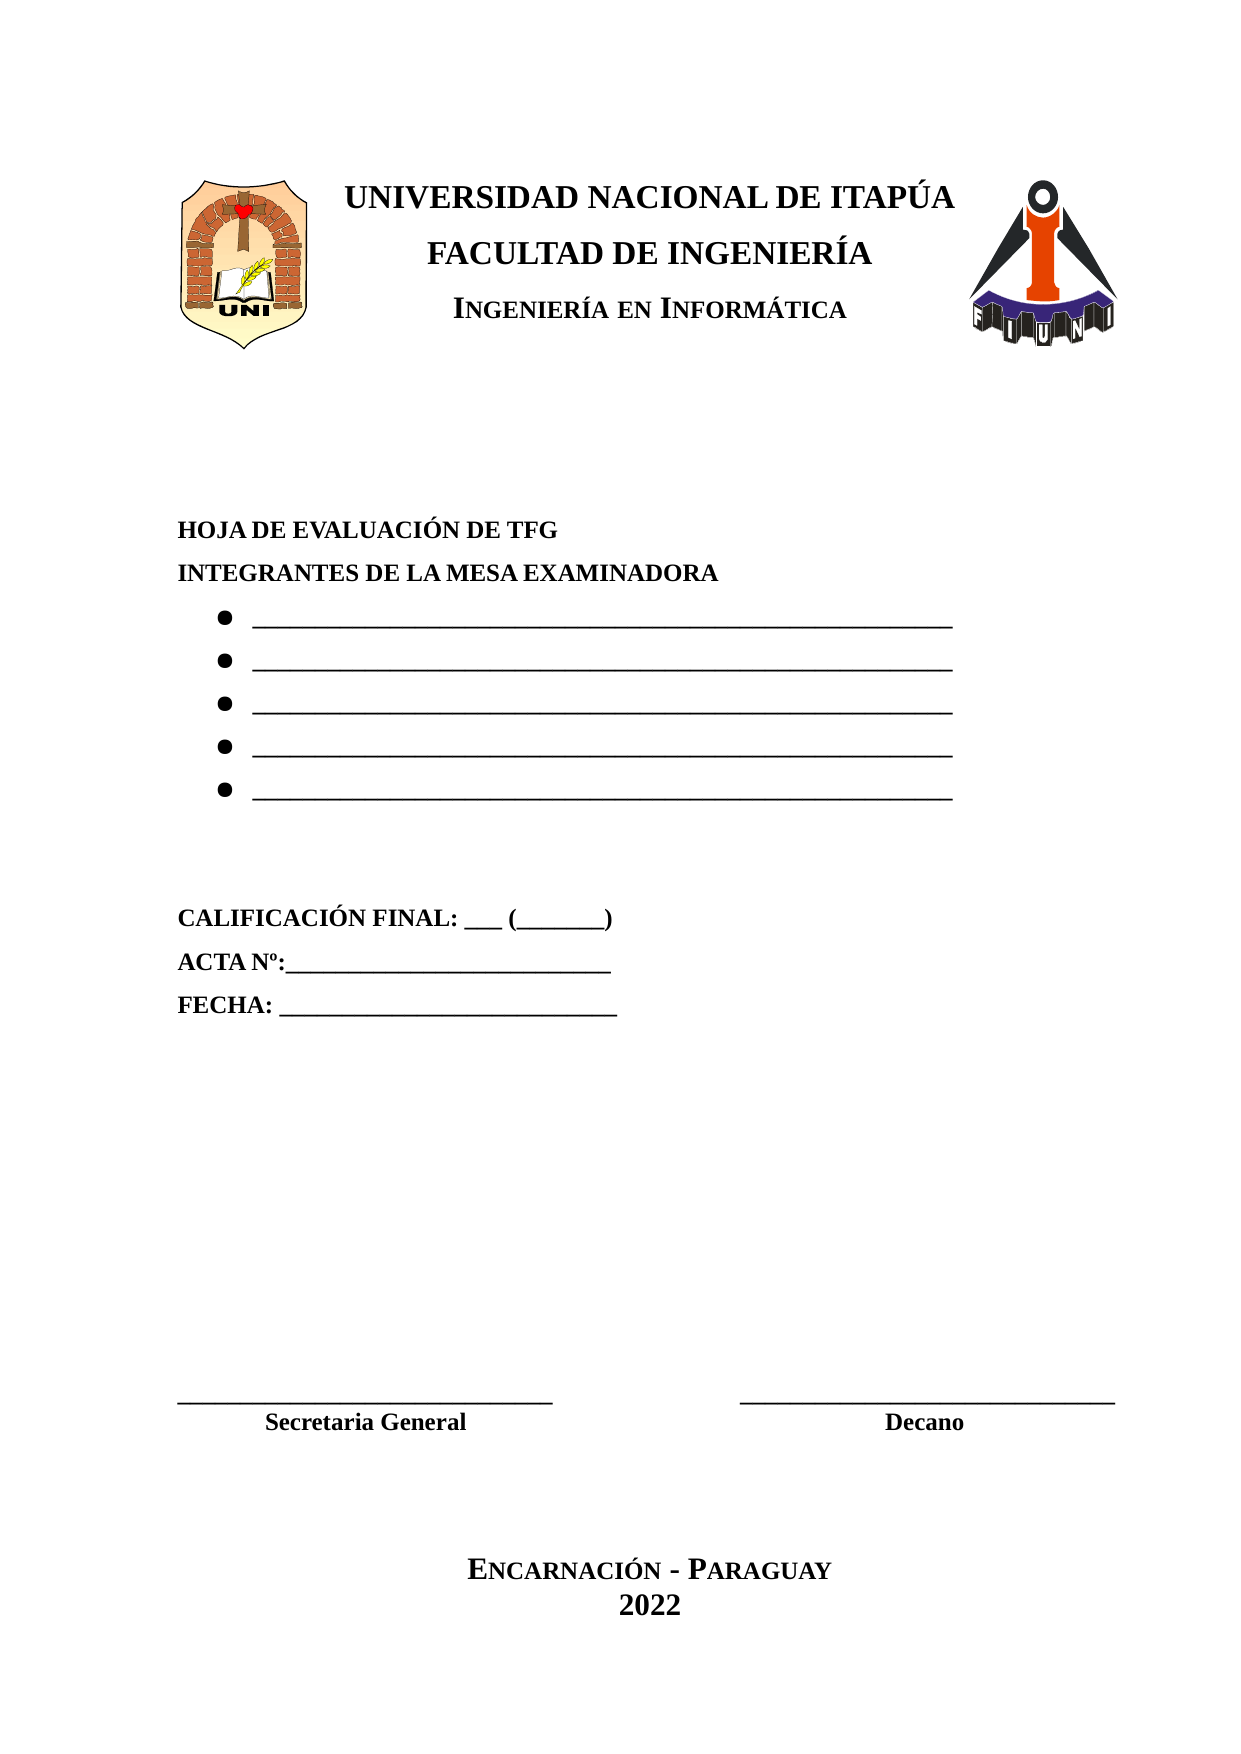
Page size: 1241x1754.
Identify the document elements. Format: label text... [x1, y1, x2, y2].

text HOJA DE EVALUACIÓN DE TFG [177, 515, 1122, 544]
text UNIVERSIDAD NACIONAL DE ITAPÚA [177, 177, 1122, 216]
list ________________________________________________________ [215, 731, 1122, 760]
list ________________________________________________________ [215, 688, 1122, 717]
text Ingeniería en Informática [294, 289, 1122, 325]
text Secretaria General Decano [177, 1407, 1122, 1435]
text CALIFICACIÓN FINAL: ___ (_______) [177, 903, 1122, 932]
text Encarnación - Paraguay [177, 1550, 1122, 1586]
list ________________________________________________________ [215, 602, 1122, 630]
text FACULTAD DE INGENIERÍA [307, 233, 1006, 272]
text ACTA Nº:__________________________ [177, 947, 1122, 975]
text INTEGRANTES DE LA MESA EXAMINADORA [177, 558, 1122, 587]
list ________________________________________________________ [215, 645, 1122, 673]
text 2022 [177, 1586, 1122, 1622]
text [177, 289, 194, 325]
text [1080, 233, 1122, 272]
text FECHA: ___________________________ [177, 990, 1122, 1018]
text [1055, 233, 1089, 272]
list ________________________________________________________ [215, 774, 1122, 803]
text [998, 233, 1031, 272]
text ______________________________ ______________________________ [177, 1378, 1122, 1407]
